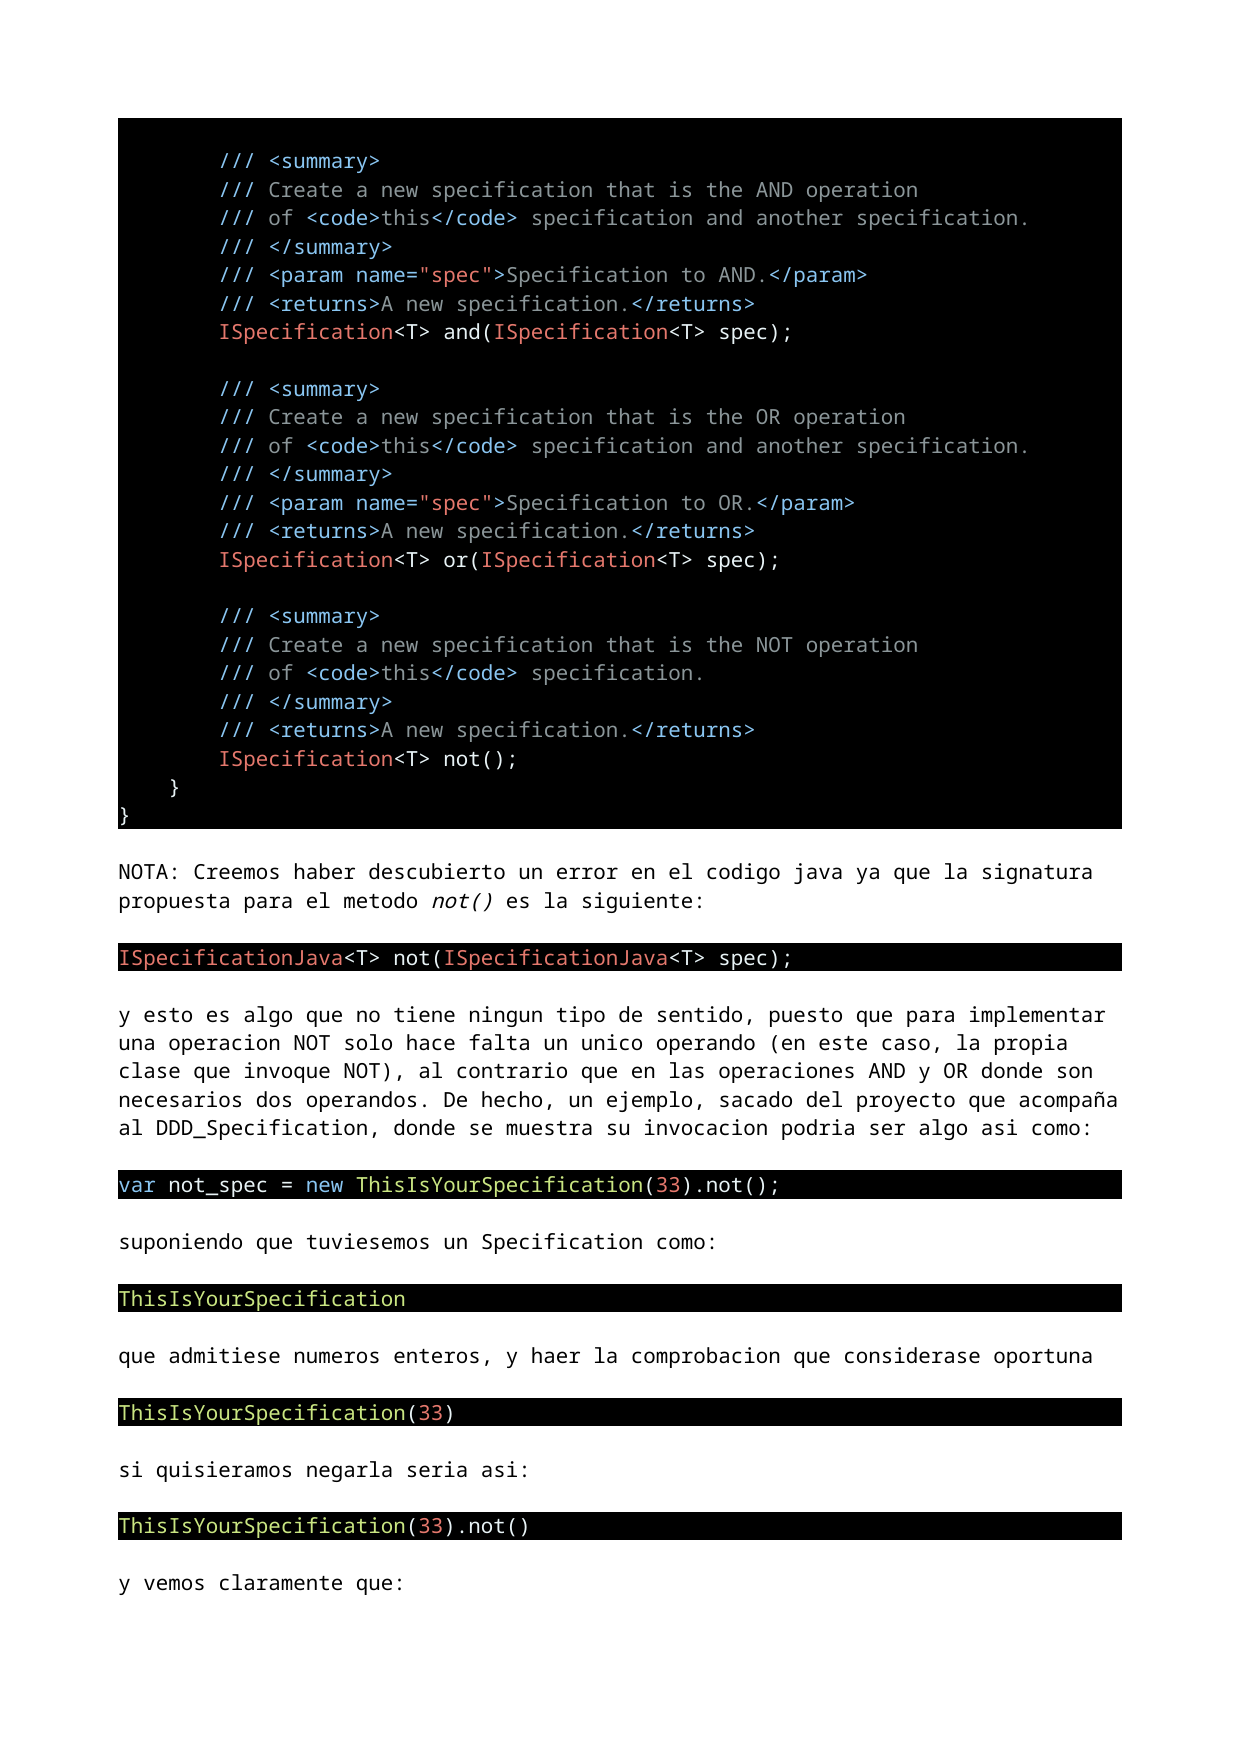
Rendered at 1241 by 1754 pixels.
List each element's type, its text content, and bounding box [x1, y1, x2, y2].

text que admitiese numeros enteros, y haer la comprobacion que considerase oportuna [118, 1341, 1122, 1369]
text ISpecification<T> and(ISpecification<T> spec); [118, 317, 1122, 346]
text /// </summary> [118, 687, 1122, 715]
text /// </summary> [118, 459, 1122, 488]
text y vemos claramente que: [118, 1568, 1122, 1597]
text /// <returns>A new specification.</returns> [118, 289, 1122, 317]
text } [118, 772, 1122, 801]
text /// Create a new specification that is the OR operation [118, 402, 1122, 431]
text /// <param name="spec">Specification to OR.</param> [118, 488, 1122, 516]
text ISpecification<T> not(); [118, 744, 1122, 772]
text ThisIsYourSpecification(33) [118, 1398, 1122, 1426]
text /// of <code>this</code> specification and another specification. [118, 431, 1122, 459]
text NOTA: Creemos haber descubierto un error en el codigo java ya que la signatura propuesta para el metodo not() es la siguiente: [118, 857, 1122, 914]
text /// <returns>A new specification.</returns> [118, 715, 1122, 744]
text /// </summary> [118, 232, 1122, 260]
text /// Create a new specification that is the AND operation [118, 175, 1122, 203]
text /// <summary> [118, 602, 1122, 630]
text /// of <code>this</code> specification and another specification. [118, 203, 1122, 232]
text ThisIsYourSpecification(33).not() [118, 1512, 1122, 1540]
text ISpecification<T> or(ISpecification<T> spec); [118, 545, 1122, 573]
text y esto es algo que no tiene ningun tipo de sentido, puesto que para implementar una operacion NOT solo hace falta un unico operando (en este caso, la propia clase que invoque NOT), al contrario que en las operaciones AND y OR donde son necesarios dos operandos. De hecho, un ejemplo, sacado del proyecto que acompaña al DDD_Specification, donde se muestra su invocacion podria ser algo asi como: [118, 1000, 1122, 1142]
text ThisIsYourSpecification [118, 1284, 1122, 1312]
text /// <returns>A new specification.</returns> [118, 516, 1122, 545]
text si quisieramos negarla seria asi: [118, 1455, 1122, 1483]
text /// Create a new specification that is the NOT operation [118, 630, 1122, 658]
text /// of <code>this</code> specification. [118, 658, 1122, 687]
text /// <summary> [118, 374, 1122, 402]
text var not_spec = new ThisIsYourSpecification(33).not(); [118, 1170, 1122, 1199]
text ISpecificationJava<T> not(ISpecificationJava<T> spec); [118, 943, 1122, 971]
text /// <param name="spec">Specification to AND.</param> [118, 260, 1122, 289]
text suponiendo que tuviesemos un Specification como: [118, 1227, 1122, 1256]
text } [118, 801, 1122, 829]
text /// <summary> [118, 147, 1122, 175]
